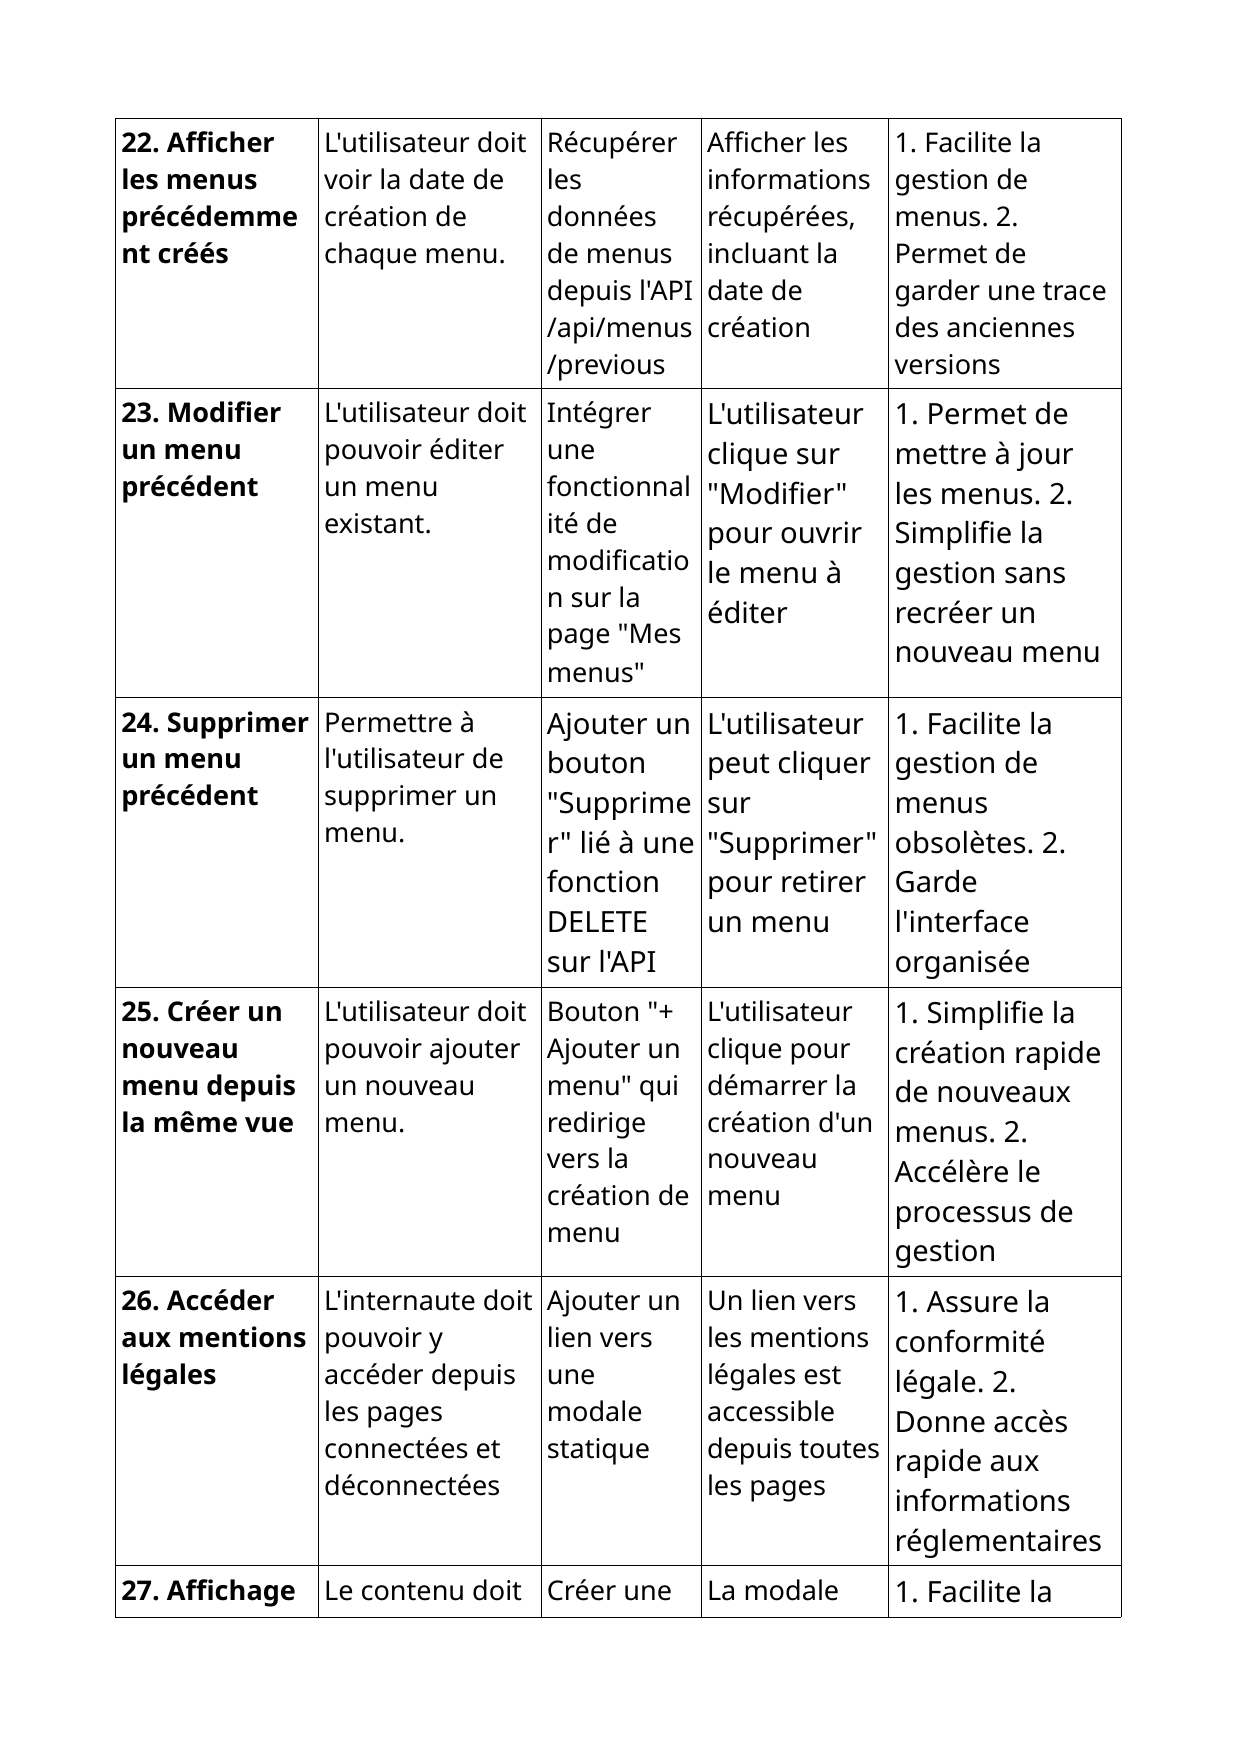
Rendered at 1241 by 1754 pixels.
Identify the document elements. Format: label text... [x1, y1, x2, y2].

table_cell 1. Facilite la [889, 1566, 1121, 1617]
table_cell 26. Accéder aux mentions légales [116, 1277, 318, 1565]
table_cell 23. Modifier un menu précédent [116, 389, 318, 697]
table_cell L'utilisateur clique sur "Modifier" pour ouvrir le menu à éditer [702, 389, 888, 697]
table_cell Récupérer les données de menus depuis l'API /api/menus/previous [542, 119, 701, 388]
table_cell 1. Facilite la gestion de menus obsolètes. 2. Garde l'interface organisée [889, 698, 1121, 987]
table_cell Ajouter un bouton "Supprimer" lié à une fonction DELETE sur l'API [542, 698, 701, 987]
table_cell Ajouter un lien vers une modale statique [542, 1277, 701, 1565]
table_cell L'utilisateur doit pouvoir éditer un menu existant. [319, 389, 541, 697]
table_cell 1. Facilite la gestion de menus. 2. Permet de garder une trace des anciennes versions [889, 119, 1121, 388]
table_cell Le contenu doit [319, 1566, 541, 1617]
table_cell L'utilisateur peut cliquer sur "Supprimer" pour retirer un menu [702, 698, 888, 987]
table_cell 25. Créer un nouveau menu depuis la même vue [116, 988, 318, 1276]
table_cell L'utilisateur doit voir la date de création de chaque menu. [319, 119, 541, 388]
table_cell Un lien vers les mentions légales est accessible depuis toutes les pages [702, 1277, 888, 1565]
table_cell L'utilisateur doit pouvoir ajouter un nouveau menu. [319, 988, 541, 1276]
table_cell Permettre à l'utilisateur de supprimer un menu. [319, 698, 541, 987]
table_cell Afficher les informations récupérées, incluant la date de création [702, 119, 888, 388]
table_cell Bouton "+ Ajouter un menu" qui redirige vers la création de menu [542, 988, 701, 1276]
table_cell 1. Assure la conformité légale. 2. Donne accès rapide aux informations réglementaires [889, 1277, 1121, 1565]
table_cell 24. Supprimer un menu précédent [116, 698, 318, 987]
table_cell L'utilisateur clique pour démarrer la création d'un nouveau menu [702, 988, 888, 1276]
table_cell Intégrer une fonctionnalité de modification sur la page "Mes menus" [542, 389, 701, 697]
table_cell Créer une [542, 1566, 701, 1617]
table_cell La modale [702, 1566, 888, 1617]
table_cell 1. Simplifie la création rapide de nouveaux menus. 2. Accélère le processus de gestion [889, 988, 1121, 1276]
table_cell 27. Affichage [116, 1566, 318, 1617]
table_cell 1. Permet de mettre à jour les menus. 2. Simplifie la gestion sans recréer un nouveau menu [889, 389, 1121, 697]
table_cell 22. Afficher les menus précédemment créés [116, 119, 318, 388]
table_cell L'internaute doit pouvoir y accéder depuis les pages connectées et déconnectées [319, 1277, 541, 1565]
